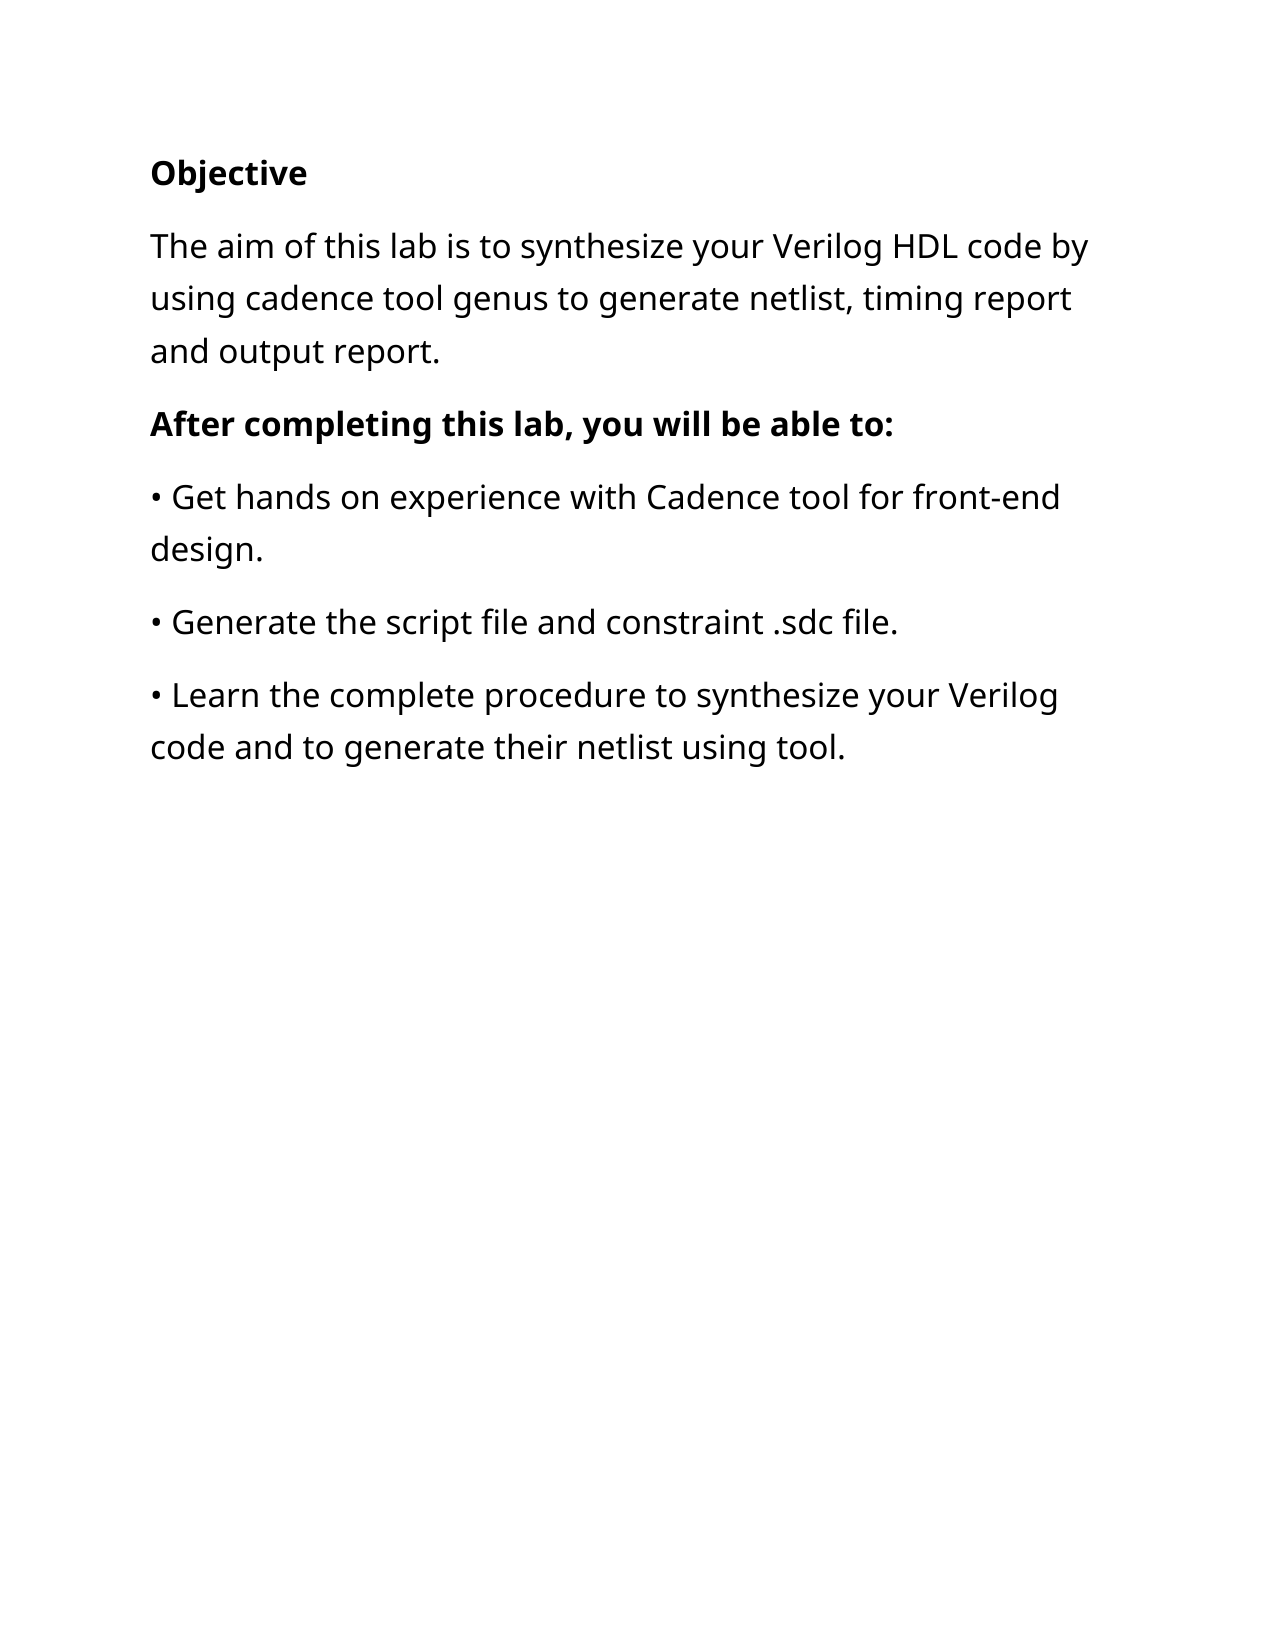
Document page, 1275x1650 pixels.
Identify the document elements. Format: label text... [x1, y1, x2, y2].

text • Generate the script file and constraint .sdc file. [150, 599, 1125, 644]
text • Learn the complete procedure to synthesize your Verilog code and to generate their netlist using tool. [150, 672, 1125, 769]
text After completing this lab, you will be able to: [150, 400, 1125, 446]
text Objective [150, 150, 1125, 195]
text The aim of this lab is to synthesize your Verilog HDL code by using cadence tool genus to generate netlist, timing report and output report. [150, 223, 1125, 373]
text • Get hands on experience with Cadence tool for front-end design. [150, 473, 1125, 571]
